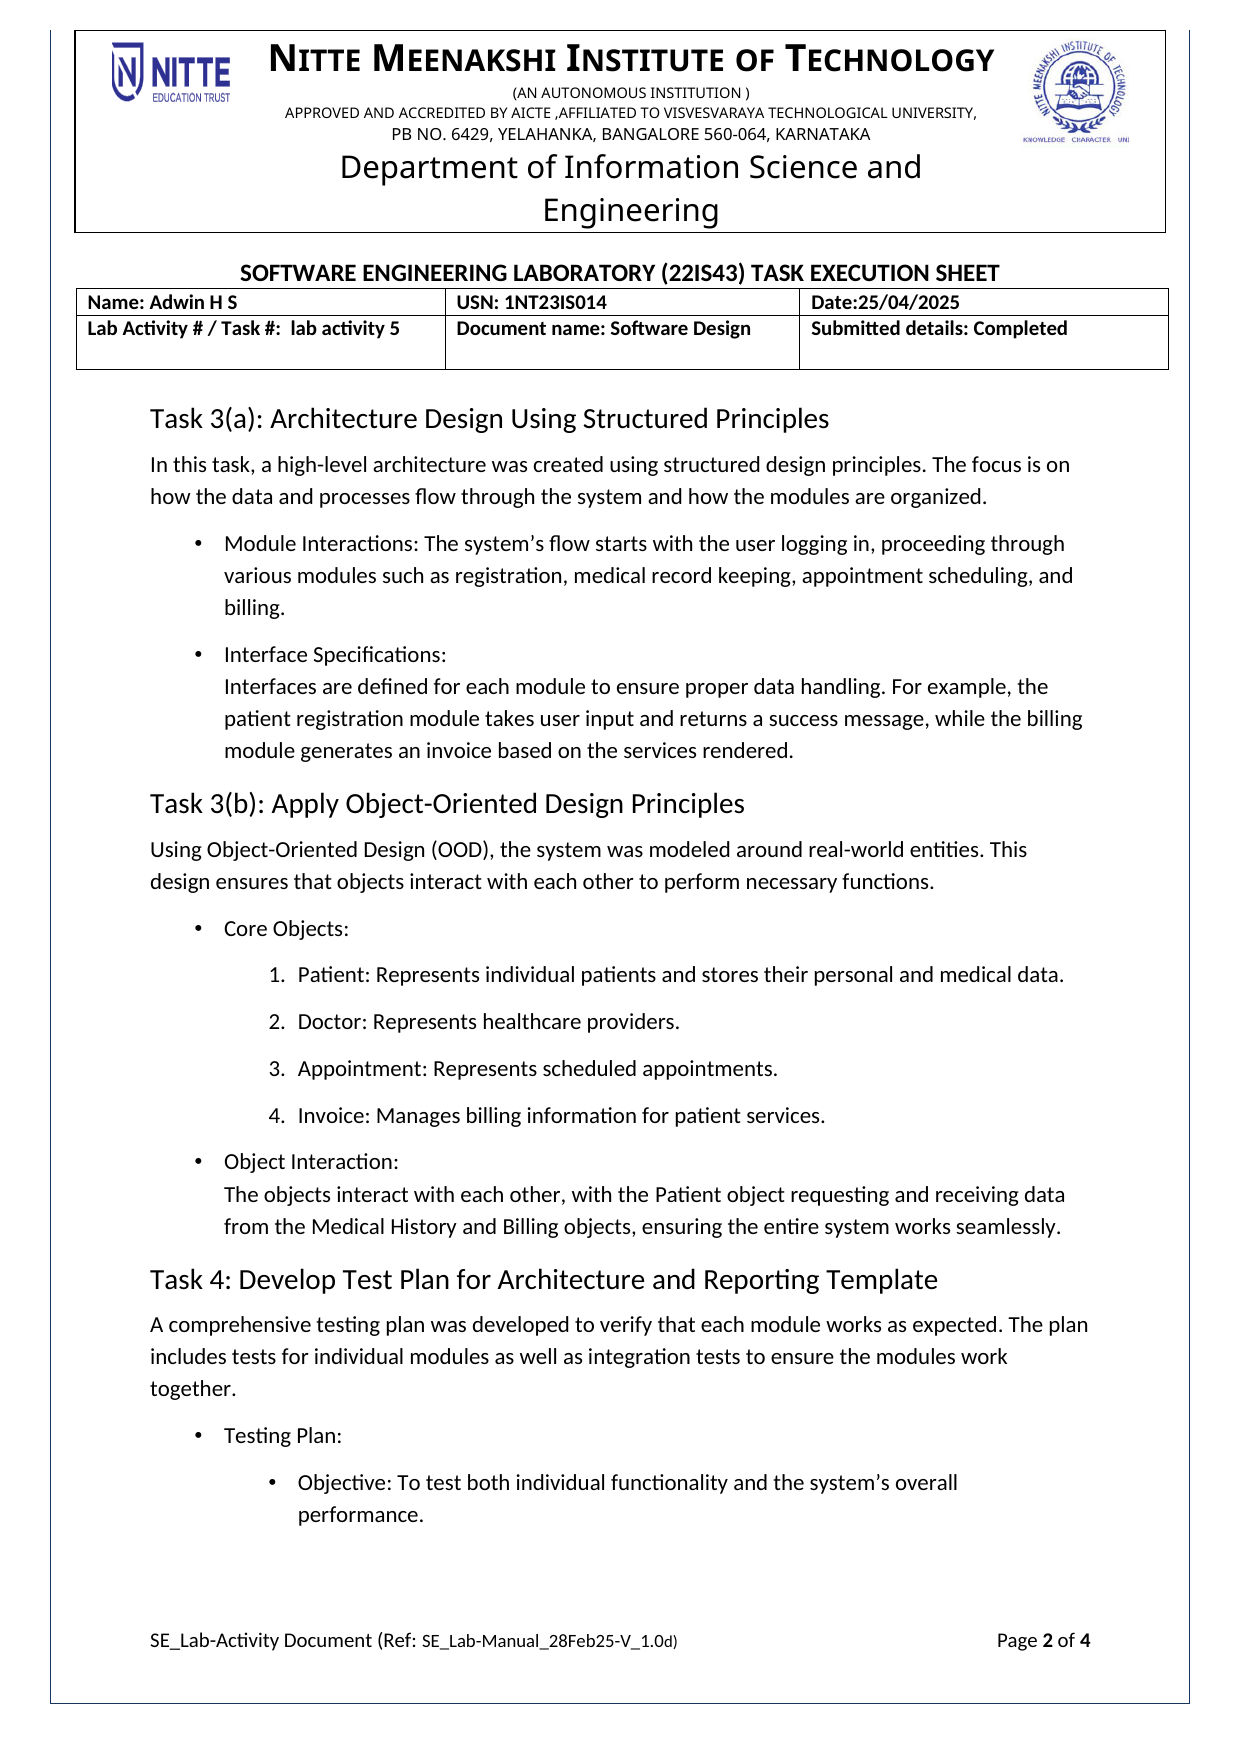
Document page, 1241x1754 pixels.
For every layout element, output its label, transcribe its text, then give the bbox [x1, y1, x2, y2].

subtitle Task 3(a): Architecture Design Using Structured Principles [150, 401, 1090, 436]
list Patient: Represents individual patients and stores their personal and medical data. [268, 960, 1090, 988]
list Object Interaction: The objects interact with each other, with the Patient object requesting and receiving data from the Medical History and Billing objects, ensuring the entire system works seamlessly. [194, 1147, 1090, 1240]
picture [112, 39, 230, 103]
list Testing Plan: [194, 1421, 1090, 1449]
list Core Objects: [194, 914, 1090, 942]
subtitle Task 3(b): Apply Object-Oriented Design Principles [150, 785, 1090, 821]
list Objective: To test both individual functionality and the system’s overall performance. [268, 1468, 1090, 1528]
list Module Interactions: The system’s flow starts with the user logging in, proceeding through various modules such as registration, medical record keeping, appointment scheduling, and billing. [194, 529, 1090, 621]
list Interface Specifications: Interfaces are defined for each module to ensure proper data handling. For example, the patient registration module takes user input and returns a success message, while the billing module generates an invoice based on the services rendered. [194, 640, 1090, 764]
list Doctor: Represents healthcare providers. [268, 1007, 1090, 1035]
text In this task, a high-level architecture was created using structured design principles. The focus is on how the data and processes flow through the system and how the modules are organized. [150, 450, 1090, 510]
list Invoice: Manages billing information for patient services. [268, 1101, 1090, 1129]
picture [1019, 31, 1129, 148]
subtitle Task 4: Develop Test Plan for Architecture and Reporting Template [150, 1261, 1090, 1296]
text A comprehensive testing plan was developed to verify that each module works as expected. The plan includes tests for individual modules as well as integration tests to ensure the modules work together. [150, 1310, 1090, 1402]
list Appointment: Represents scheduled appointments. [268, 1054, 1090, 1082]
text Using Object-Oriented Design (OOD), the system was modeled around real-world entities. This design ensures that objects interact with each other to perform necessary functions. [150, 835, 1090, 895]
